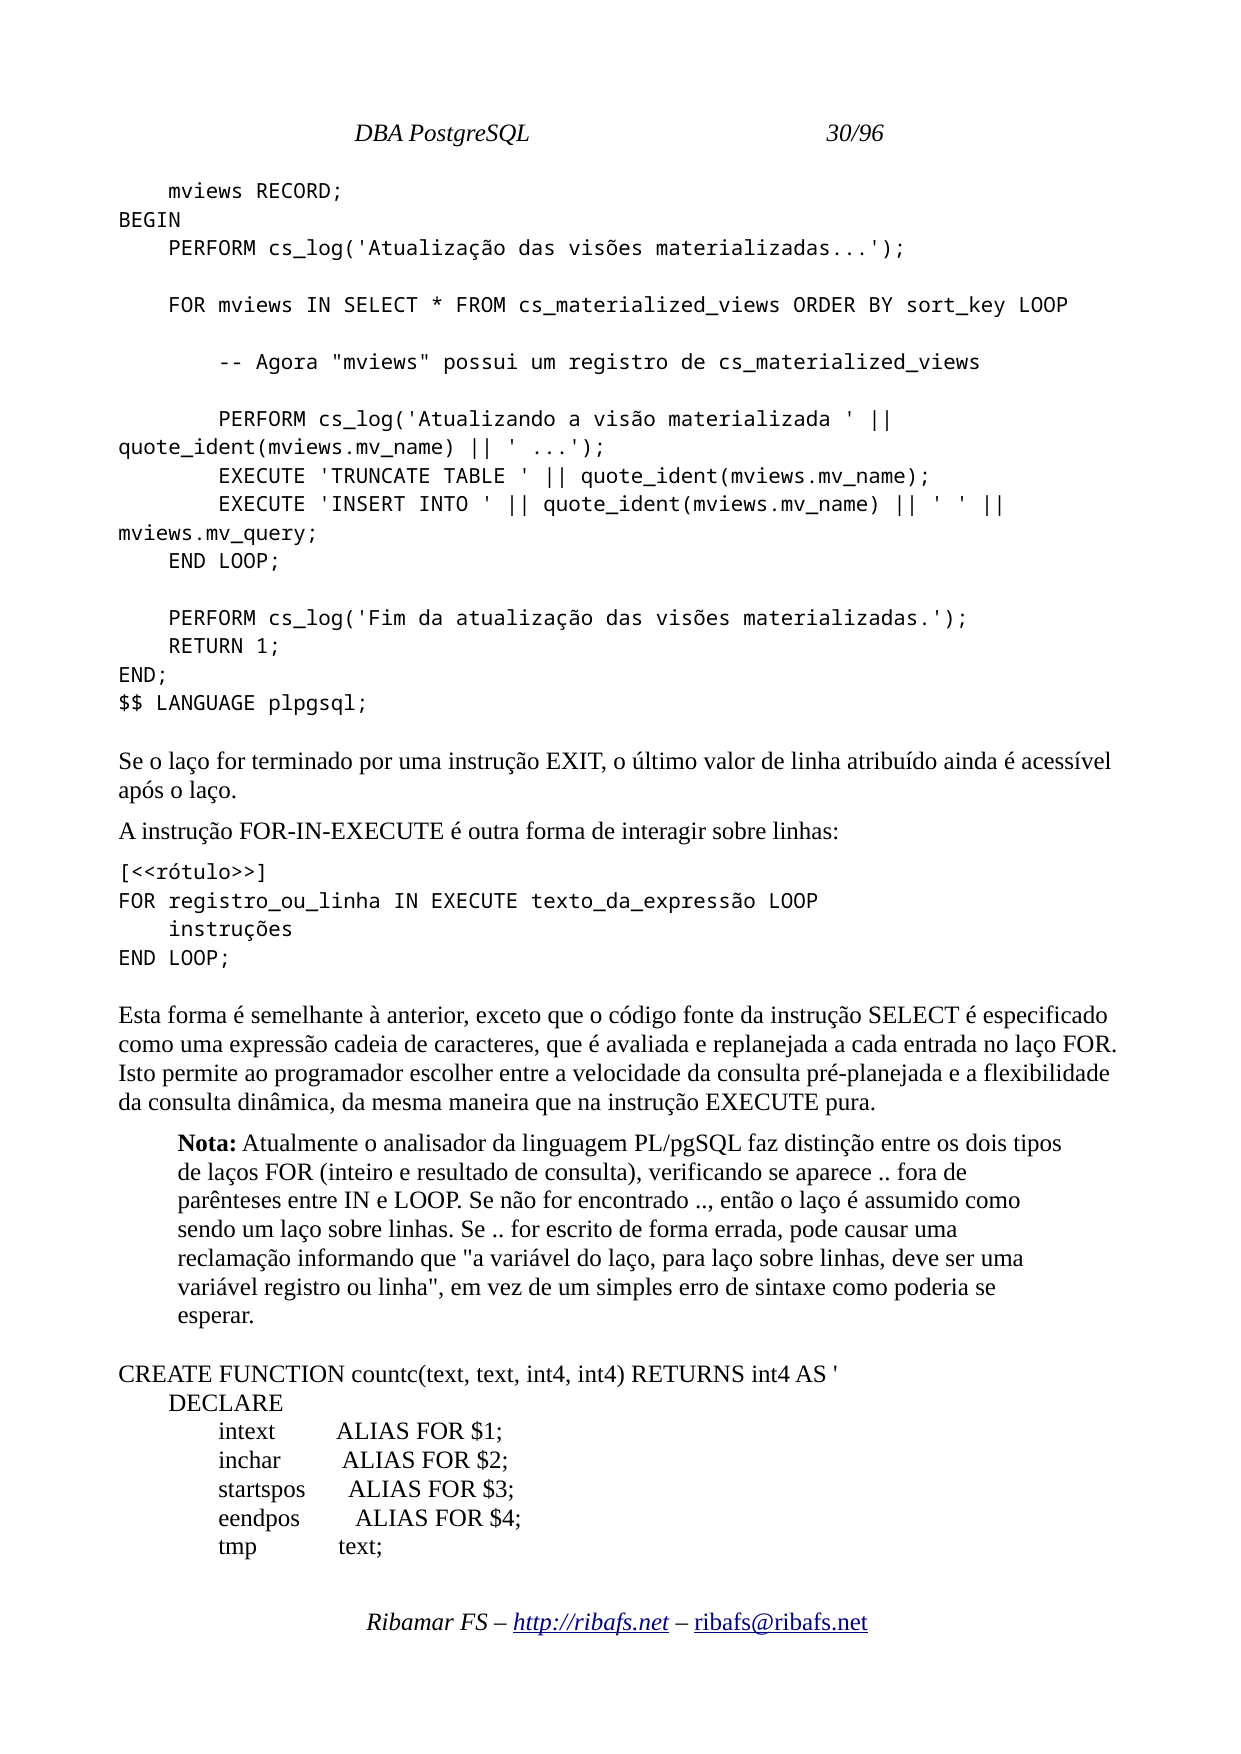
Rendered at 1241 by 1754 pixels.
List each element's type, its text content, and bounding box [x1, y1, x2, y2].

text PERFORM cs_log('Atualizando a visão materializada ' || quote_ident(mviews.mv_name) || ' ...'); [118, 404, 1122, 461]
text END; [118, 660, 1122, 688]
text CREATE FUNCTION countc(text, text, int4, int4) RETURNS int4 AS ' [118, 1359, 1122, 1388]
text FOR registro_ou_linha IN EXECUTE texto_da_expressão LOOP [118, 886, 1122, 914]
text PERFORM cs_log('Atualização das visões materializadas...'); [118, 233, 1122, 262]
text Esta forma é semelhante à anterior, exceto que o código fonte da instrução SELECT é especificado como uma expressão cadeia de caracteres, que é avaliada e replanejada a cada entrada no laço FOR. Isto permite ao programador escolher entre a velocidade da consulta pré-planejada e a flexibilidade da consulta dinâmica, da mesma maneira que na instrução EXECUTE pura. [118, 1001, 1122, 1116]
text intext ALIAS FOR $1; [118, 1416, 1122, 1445]
text EXECUTE 'TRUNCATE TABLE ' || quote_ident(mviews.mv_name); [118, 461, 1122, 489]
text DECLARE [118, 1388, 1122, 1416]
text $$ LANGUAGE plpgsql; [118, 688, 1122, 717]
text END LOOP; [118, 546, 1122, 574]
text eendpos ALIAS FOR $4; [118, 1503, 1122, 1531]
text PERFORM cs_log('Fim da atualização das visões materializadas.'); [118, 603, 1122, 631]
text startspos ALIAS FOR $3; [118, 1474, 1122, 1503]
text instruções [118, 914, 1122, 943]
text inchar ALIAS FOR $2; [118, 1445, 1122, 1474]
text -- Agora "mviews" possui um registro de cs_materialized_views [118, 347, 1122, 375]
text [<<rótulo>>] [118, 857, 1122, 886]
text mviews RECORD; [118, 176, 1122, 205]
text Se o laço for terminado por uma instrução EXIT, o último valor de linha atribuído ainda é acessível após o laço. [118, 746, 1122, 804]
text FOR mviews IN SELECT * FROM cs_materialized_views ORDER BY sort_key LOOP [118, 290, 1122, 318]
text BEGIN [118, 205, 1122, 233]
text END LOOP; [118, 943, 1122, 971]
text RETURN 1; [118, 631, 1122, 660]
text A instrução FOR-IN-EXECUTE é outra forma de interagir sobre linhas: [118, 816, 1122, 845]
text EXECUTE 'INSERT INTO ' || quote_ident(mviews.mv_name) || ' ' || mviews.mv_query; [118, 489, 1122, 546]
text tmp text; [118, 1531, 1122, 1560]
text Nota: Atualmente o analisador da linguagem PL/pgSQL faz distinção entre os dois tipos de laços FOR (inteiro e resultado de consulta), verificando se aparece .. fora de parênteses entre IN e LOOP. Se não for encontrado .., então o laço é assumido como sendo um laço sobre linhas. Se .. for escrito de forma errada, pode causar uma reclamação informando que "a variável do laço, para laço sobre linhas, deve ser uma variável registro ou linha", em vez de um simples erro de sintaxe como poderia se esperar. [177, 1128, 1063, 1329]
